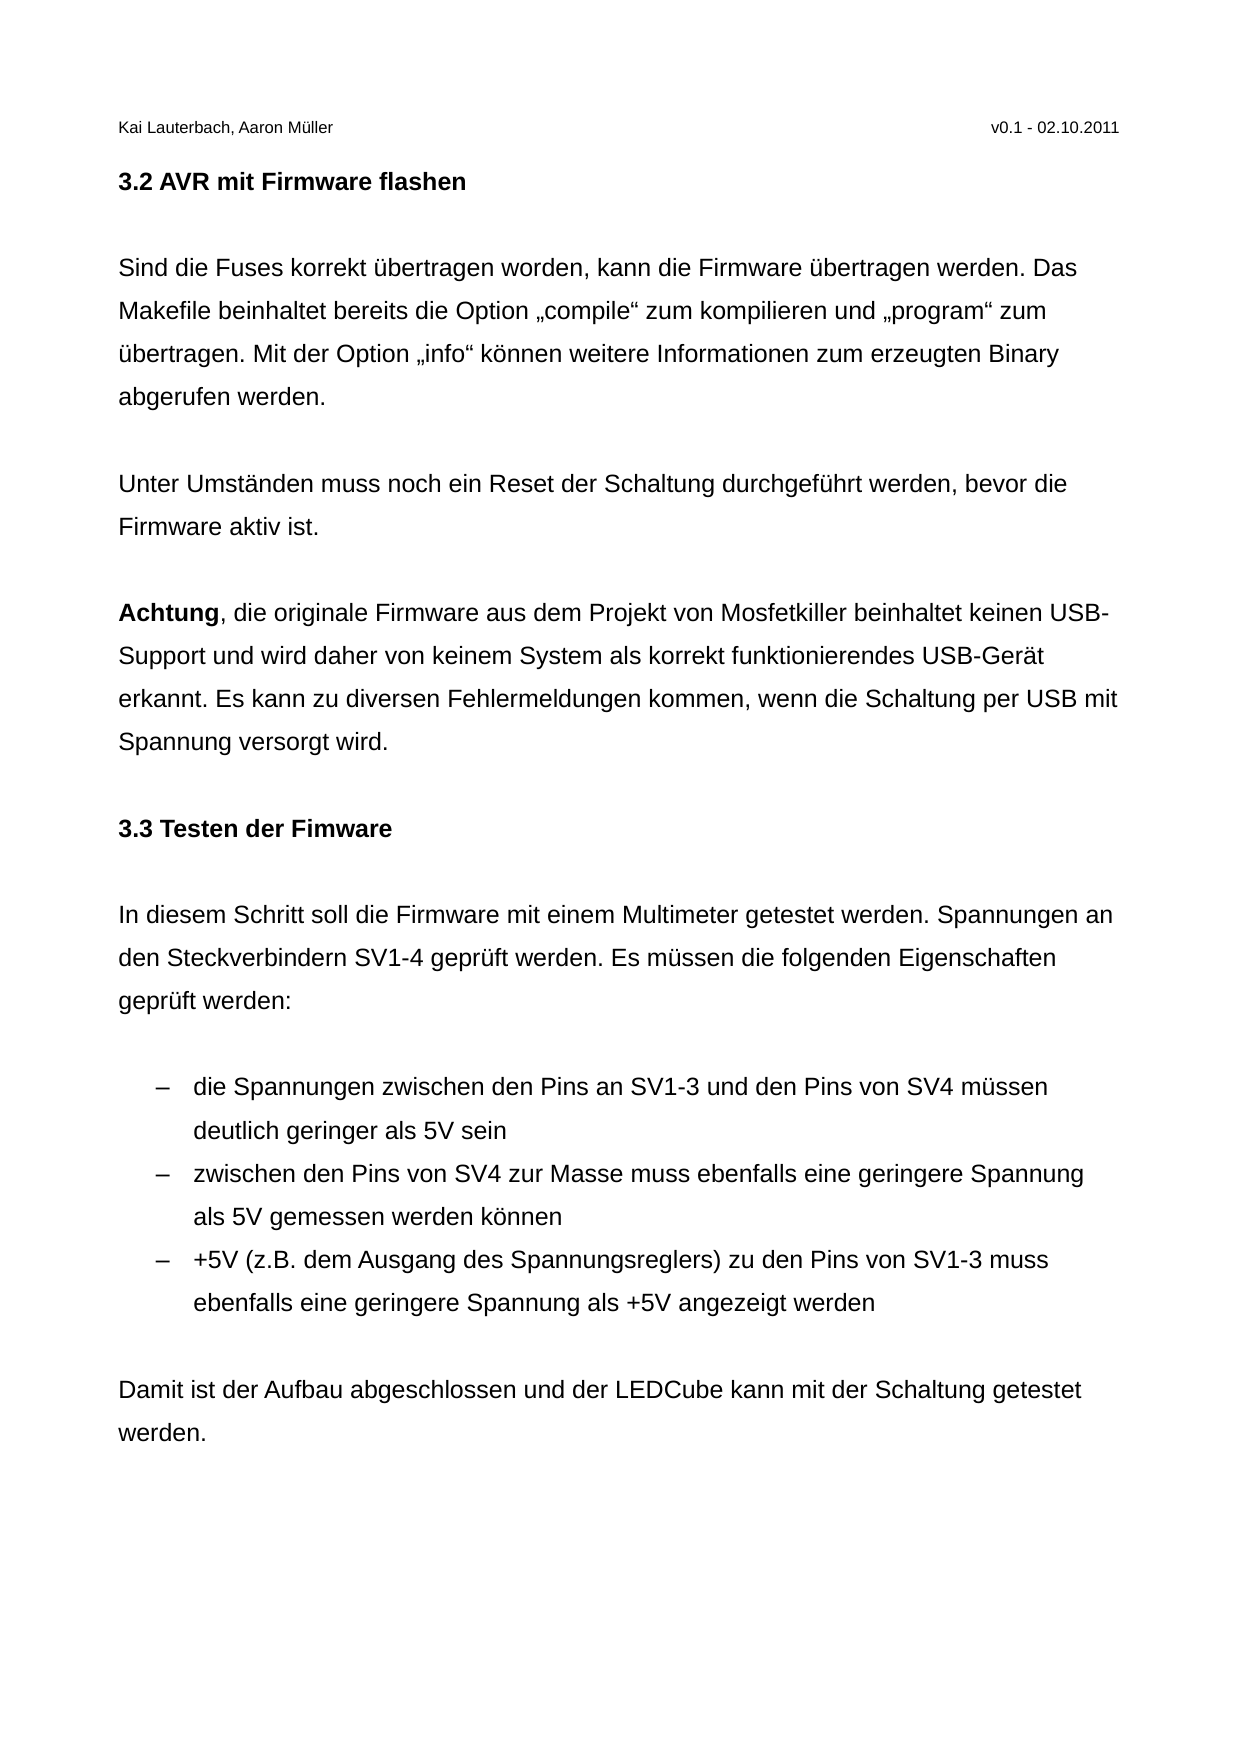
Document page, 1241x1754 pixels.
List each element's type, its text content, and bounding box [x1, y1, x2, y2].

list +5V (z.B. dem Ausgang des Spannungsreglers) zu den Pins von SV1-3 muss ebenfalls eine geringere Spannung als +5V angezeigt werden [156, 1245, 1122, 1317]
list zwischen den Pins von SV4 zur Masse muss ebenfalls eine geringere Spannung als 5V gemessen werden können [156, 1159, 1122, 1231]
text Sind die Fuses korrekt übertragen worden, kann die Firmware übertragen werden. Das Makefile beinhaltet bereits die Option „compile“ zum kompilieren und „program“ zum übertragen. Mit der Option „info“ können weitere Informationen zum erzeugten Binary abgerufen werden. [118, 253, 1122, 411]
text In diesem Schritt soll die Firmware mit einem Multimeter getestet werden. Spannungen an den Steckverbindern SV1-4 geprüft werden. Es müssen die folgenden Eigenschaften geprüft werden: [118, 900, 1122, 1015]
text 3.3 Testen der Fimware [118, 814, 1122, 842]
text Unter Umständen muss noch ein Reset der Schaltung durchgeführt werden, bevor die Firmware aktiv ist. [118, 469, 1122, 541]
text 3.2 AVR mit Firmware flashen [118, 167, 1122, 196]
text Damit ist der Aufbau abgeschlossen und der LEDCube kann mit der Schaltung getestet werden. [118, 1374, 1122, 1446]
list die Spannungen zwischen den Pins an SV1-3 und den Pins von SV4 müssen deutlich geringer als 5V sein [156, 1072, 1122, 1144]
text Achtung, die originale Firmware aus dem Projekt von Mosfetkiller beinhaltet keinen USB-Support und wird daher von keinem System als korrekt funktionierendes USB-Gerät erkannt. Es kann zu diversen Fehlermeldungen kommen, wenn die Schaltung per USB mit Spannung versorgt wird. [118, 598, 1122, 756]
